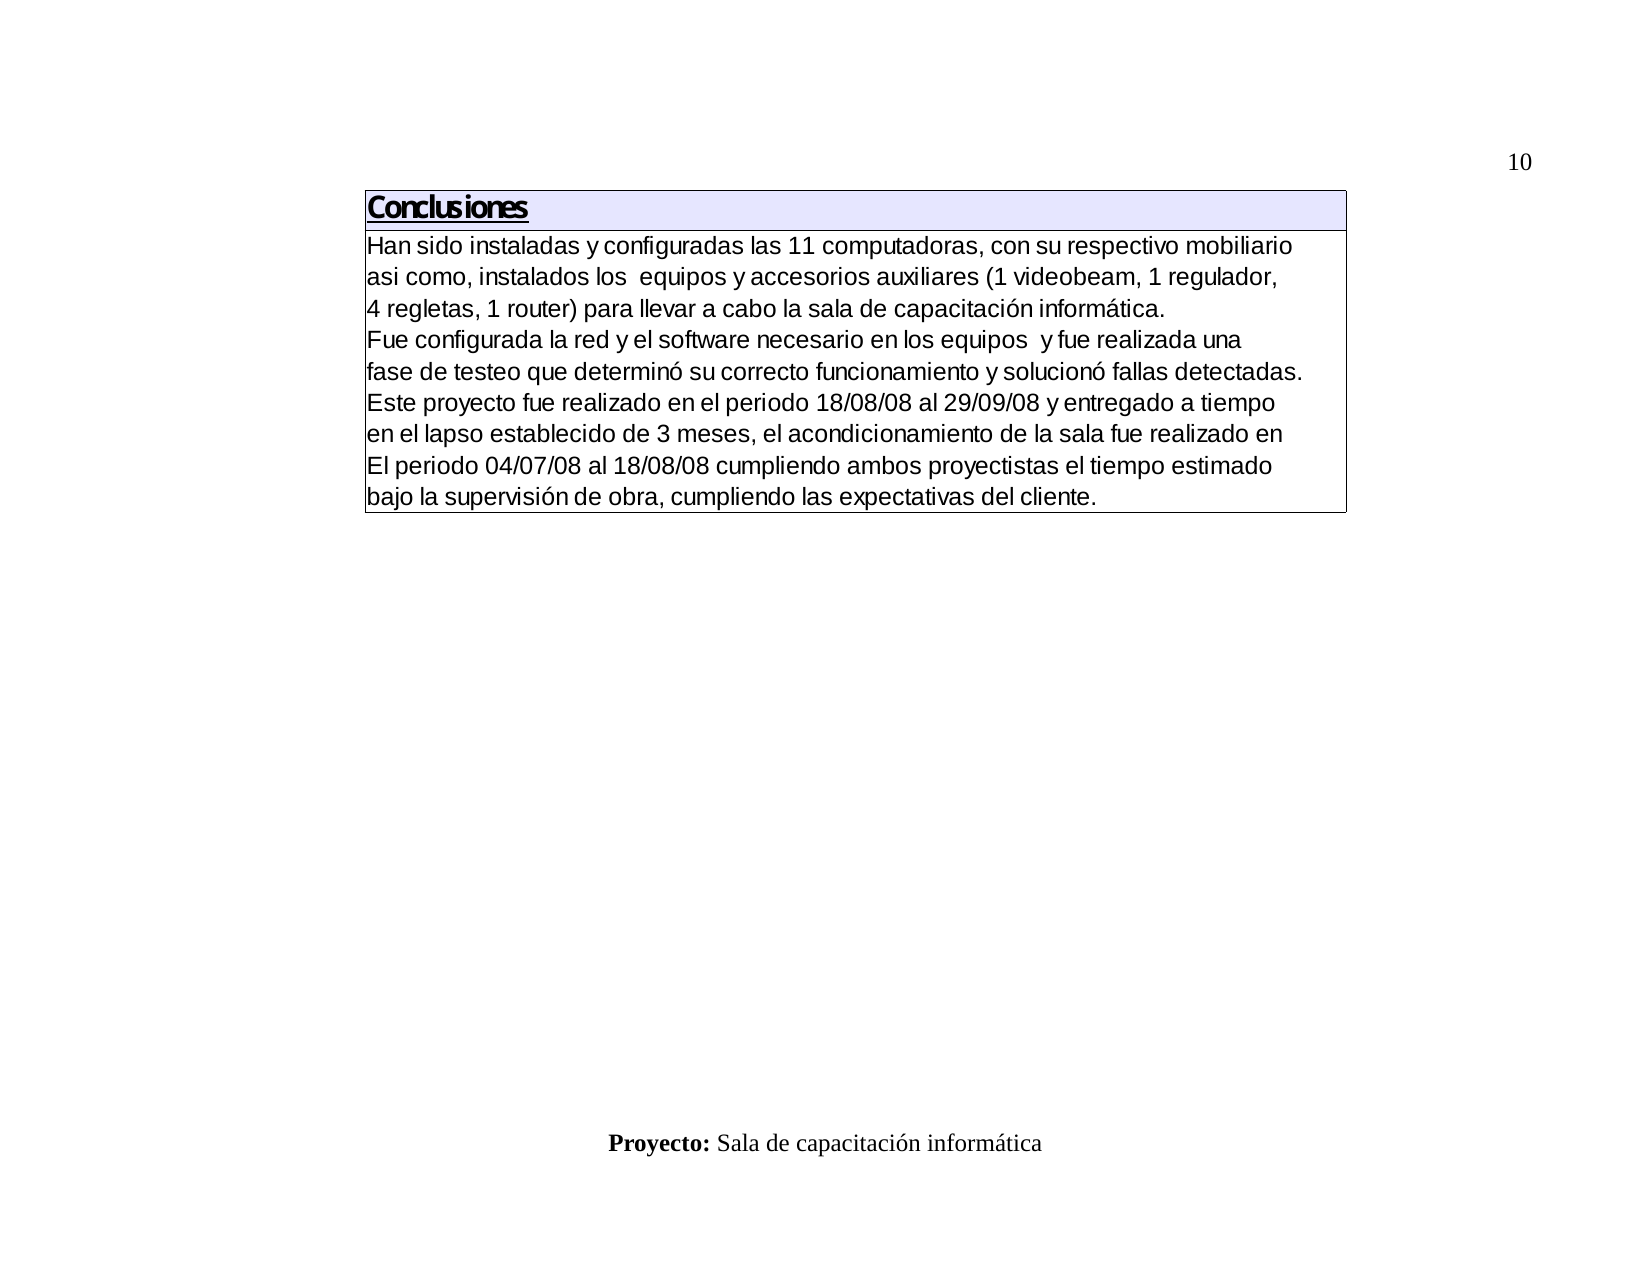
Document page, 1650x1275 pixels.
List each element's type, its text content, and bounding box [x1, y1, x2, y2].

text 10 [118, 147, 1532, 176]
